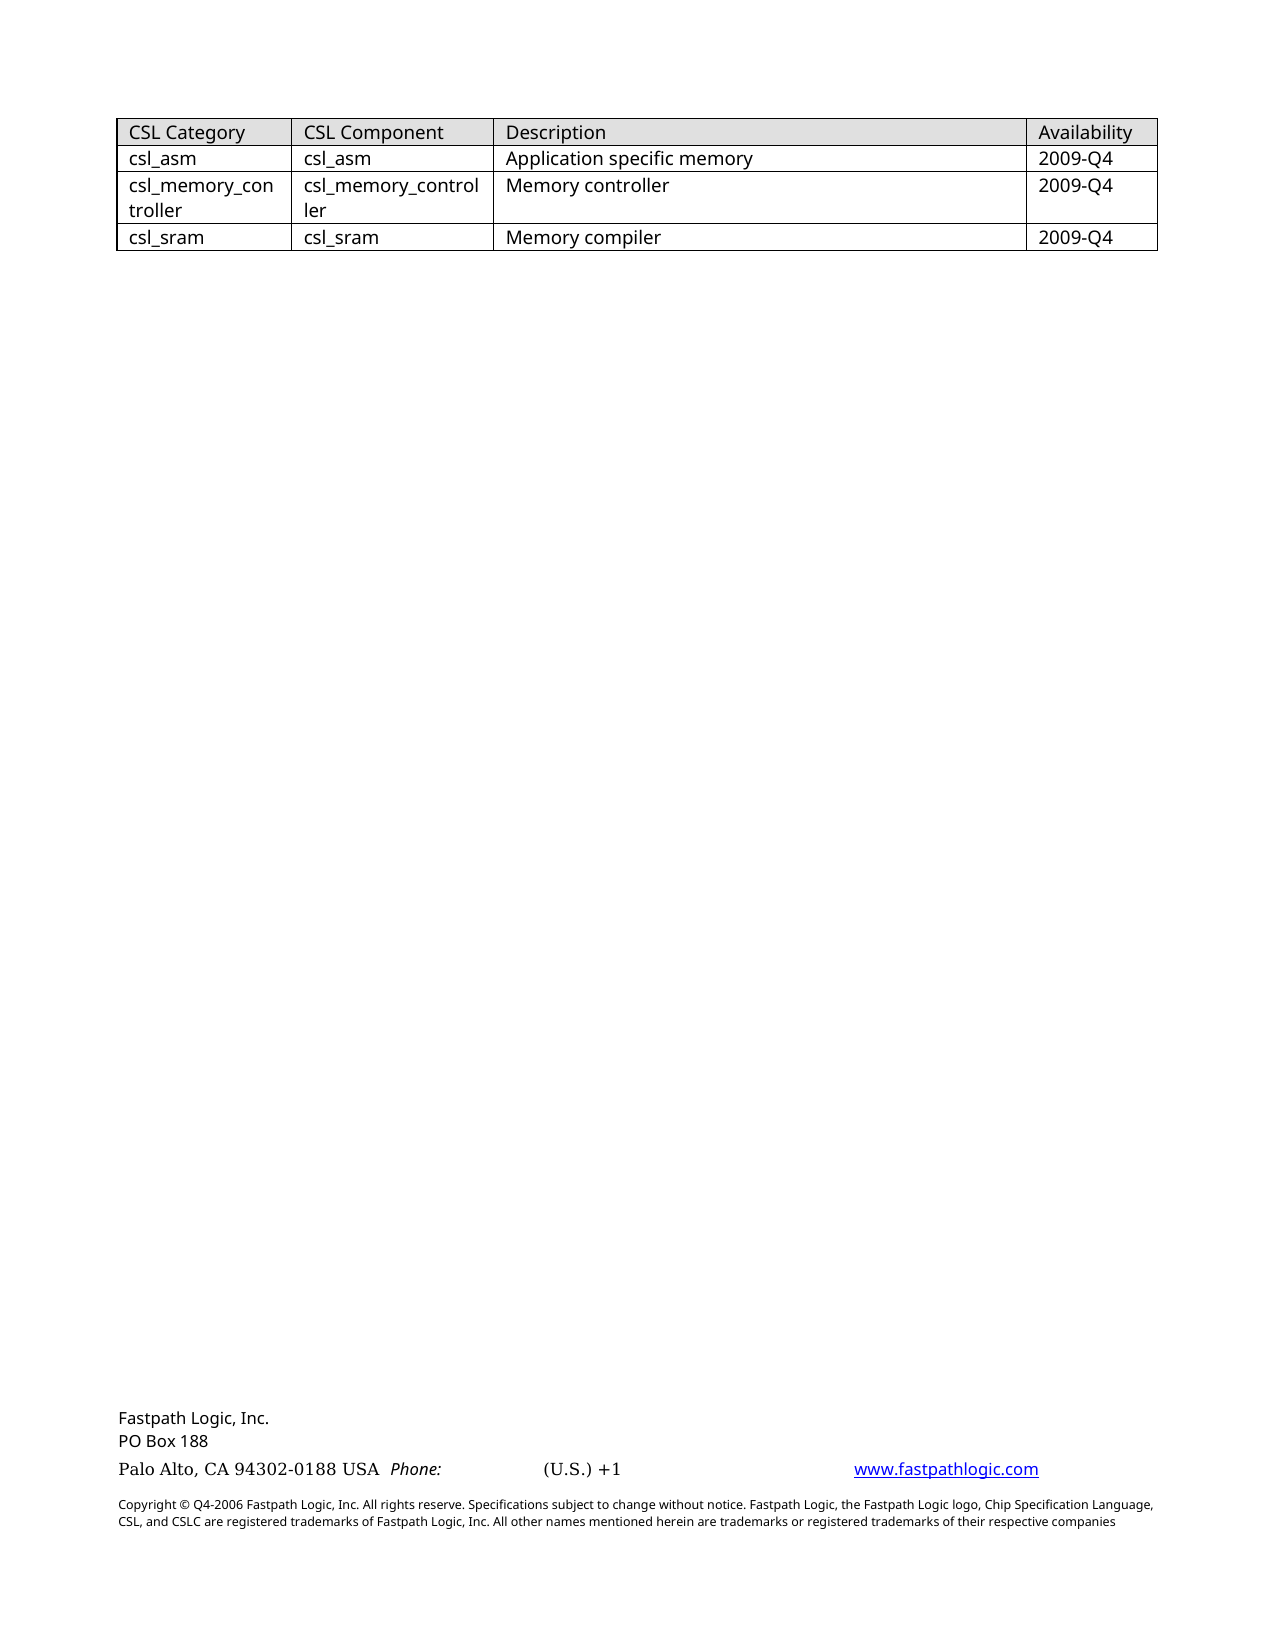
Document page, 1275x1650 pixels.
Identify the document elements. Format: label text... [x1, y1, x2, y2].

table_cell csl_sram [118, 224, 291, 250]
table_header Description [494, 119, 1026, 145]
table_header CSL Category [118, 119, 291, 145]
table_cell 2009-Q4 [1027, 146, 1157, 171]
table_cell Application specific memory [494, 146, 1026, 171]
table_cell Memory compiler [494, 224, 1026, 250]
table_cell csl_asm [118, 146, 291, 171]
table_cell csl_memory_controller [118, 172, 291, 223]
table_cell Memory controller [494, 172, 1026, 223]
table_cell csl_memory_controller [292, 172, 493, 223]
table_cell csl_asm [292, 146, 493, 171]
table_header Availability [1027, 119, 1157, 145]
table_cell csl_sram [292, 224, 493, 250]
table_header CSL Component [292, 119, 493, 145]
table_cell 2009-Q4 [1027, 224, 1157, 250]
table_cell 2009-Q4 [1027, 172, 1157, 223]
